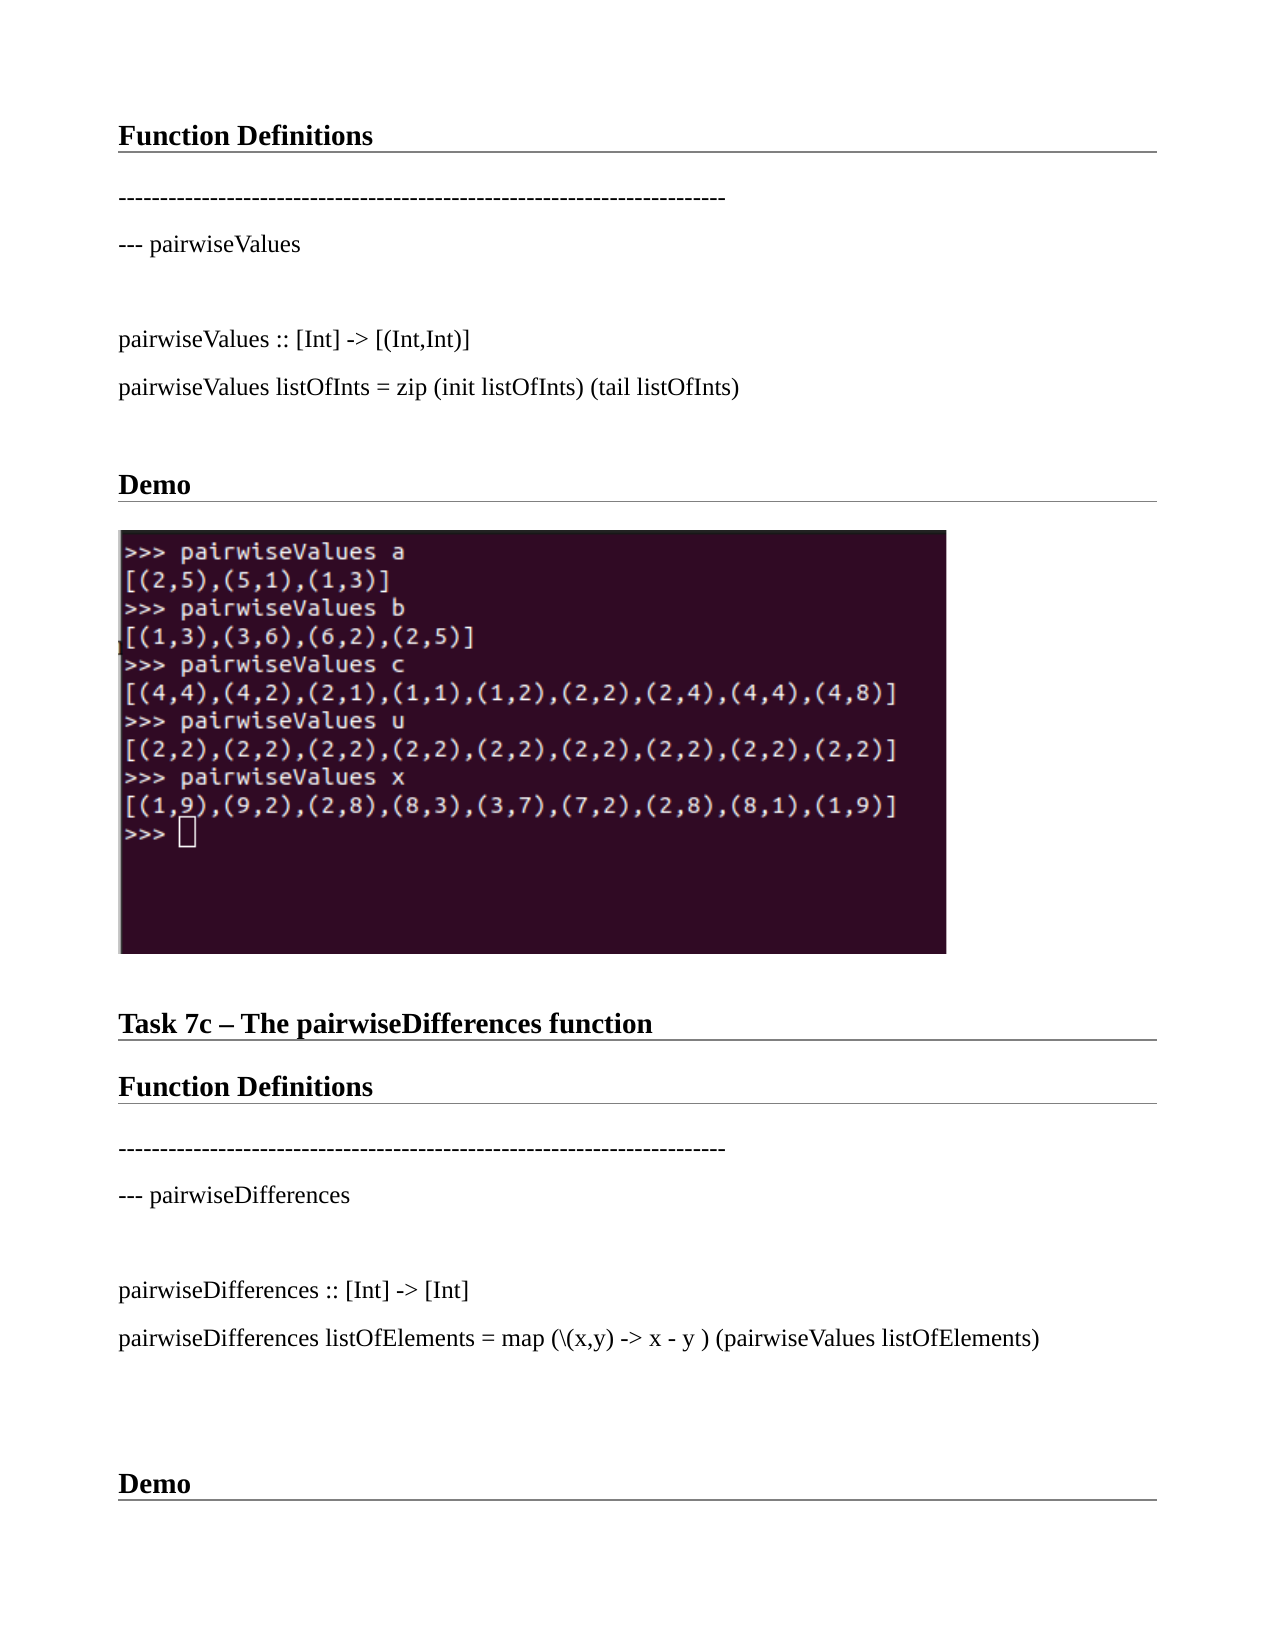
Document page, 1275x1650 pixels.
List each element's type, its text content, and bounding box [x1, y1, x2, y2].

text Demo [118, 1466, 1157, 1499]
picture [118, 530, 947, 954]
text ------------------------------------------------------------------------- [118, 182, 1157, 210]
text --- pairwiseValues [118, 229, 1157, 258]
text pairwiseDifferences :: [Int] -> [Int] [118, 1276, 1157, 1304]
text --- pairwiseDifferences [118, 1180, 1157, 1209]
text pairwiseValues listOfInts = zip (init listOfInts) (tail listOfInts) [118, 372, 1157, 401]
text Function Definitions [118, 118, 1157, 151]
text Function Definitions [118, 1069, 1157, 1103]
text Task 7c – The pairwiseDifferences function [118, 1006, 1157, 1039]
text pairwiseValues :: [Int] -> [(Int,Int)] [118, 324, 1157, 353]
text pairwiseDifferences listOfElements = map (\(x,y) -> x - y ) (pairwiseValues listOfElements) [118, 1323, 1157, 1352]
text ------------------------------------------------------------------------- [118, 1133, 1157, 1162]
text Demo [118, 467, 1157, 501]
